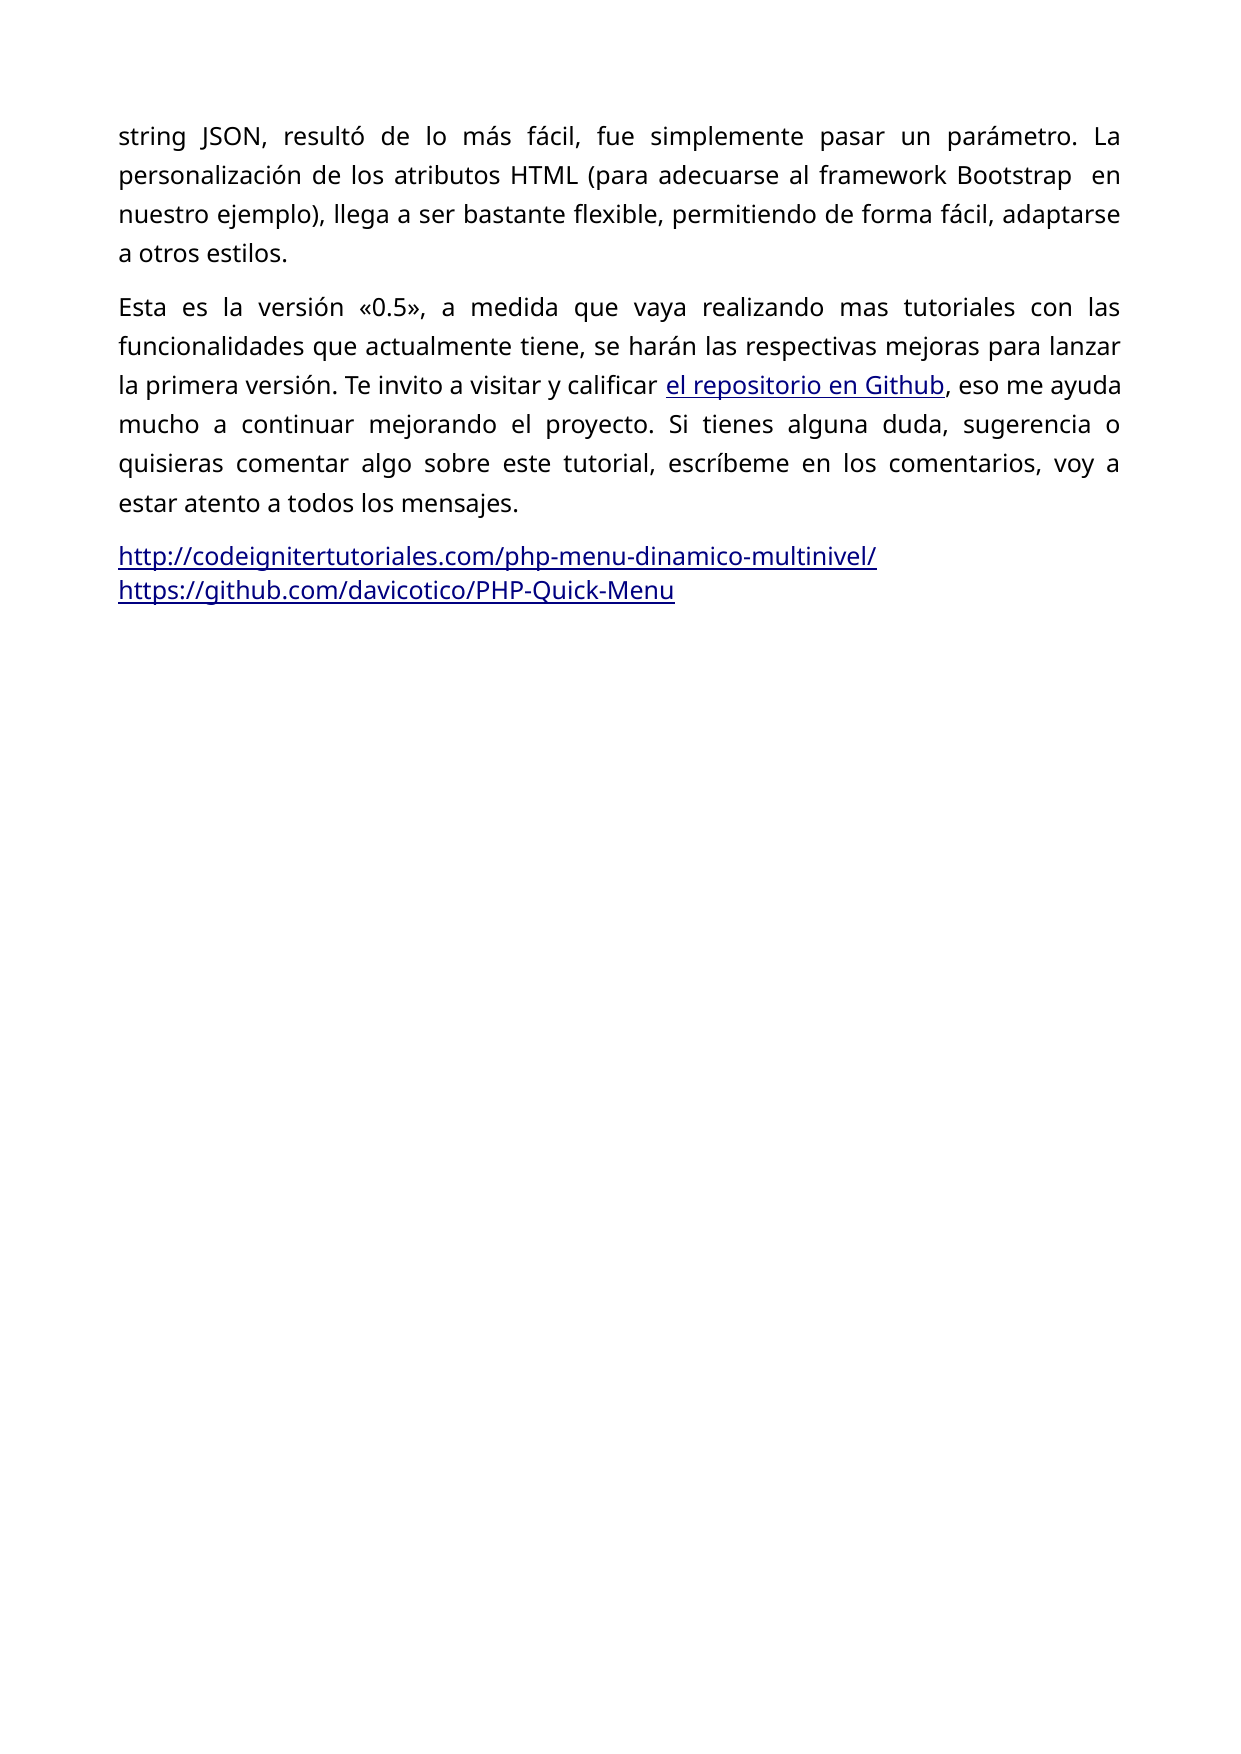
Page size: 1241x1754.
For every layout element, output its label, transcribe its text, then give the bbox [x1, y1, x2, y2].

text https://github.com/davicotico/PHP-Quick-Menu [118, 573, 1122, 607]
text Esta es la versión «0.5», a medida que vaya realizando mas tutoriales con las funcionalidades que actualmente tiene, se harán las respectivas mejoras para lanzar la primera versión. Te invito a visitar y calificar el repositorio en Github, eso me ayuda mucho a continuar mejorando el proyecto. Si tienes alguna duda, sugerencia o quisieras comentar algo sobre este tutorial, escríbeme en los comentarios, voy a estar atento a todos los mensajes. [118, 289, 1122, 519]
text string JSON, resultó de lo más fácil, fue simplemente pasar un parámetro. La personalización de los atributos HTML (para adecuarse al framework Bootstrap en nuestro ejemplo), llega a ser bastante flexible, permitiendo de forma fácil, adaptarse a otros estilos. [118, 118, 1122, 270]
text http://codeignitertutoriales.com/php-menu-dinamico-multinivel/ [118, 539, 1122, 573]
